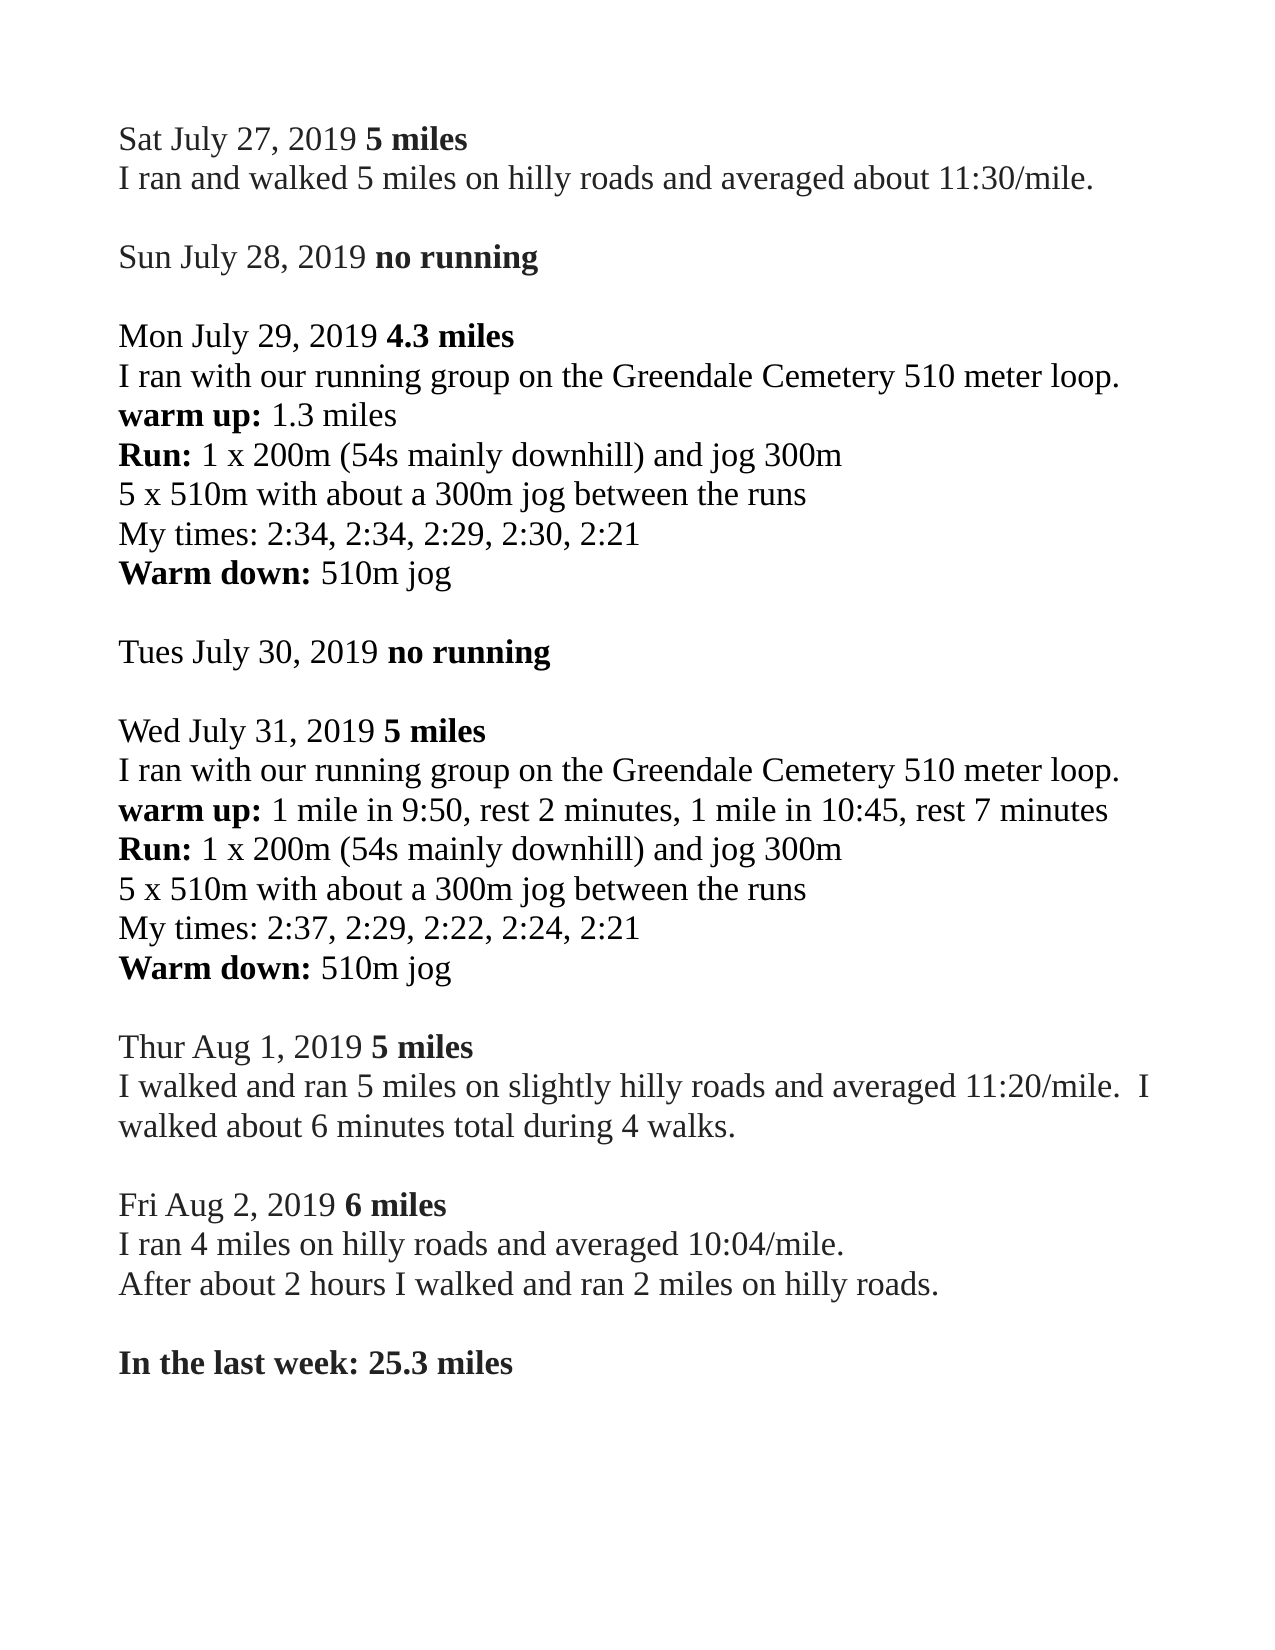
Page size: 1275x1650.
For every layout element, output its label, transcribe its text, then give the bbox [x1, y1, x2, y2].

text warm up: 1 mile in 9:50, rest 2 minutes, 1 mile in 10:45, rest 7 minutes [118, 789, 1157, 829]
text I ran with our running group on the Greendale Cemetery 510 meter loop. [118, 750, 1157, 789]
text Run: 1 x 200m (54s mainly downhill) and jog 300m [118, 829, 1157, 868]
text Sun July 28, 2019 no running [118, 237, 1161, 276]
text Mon July 29, 2019 4.3 miles [118, 316, 1157, 355]
text I ran 4 miles on hilly roads and averaged 10:04/mile. [118, 1223, 1161, 1263]
text I ran and walked 5 miles on hilly roads and averaged about 11:30/mile. [118, 158, 1161, 197]
text Warm down: 510m jog [118, 947, 1157, 987]
text I walked and ran 5 miles on slightly hilly roads and averaged 11:20/mile. I walked about 6 minutes total during 4 walks. [118, 1066, 1161, 1144]
text Thur Aug 1, 2019 5 miles [118, 1026, 1161, 1066]
text Sat July 27, 2019 5 miles [118, 118, 1161, 158]
text Fri Aug 2, 2019 6 miles [118, 1184, 1161, 1223]
text Run: 1 x 200m (54s mainly downhill) and jog 300m [118, 434, 1157, 473]
text Tues July 30, 2019 no running [118, 631, 1157, 671]
text After about 2 hours I walked and ran 2 miles on hilly roads. [118, 1263, 1161, 1302]
text My times: 2:34, 2:34, 2:29, 2:30, 2:21 [118, 513, 1157, 552]
text In the last week: 25.3 miles [118, 1342, 1161, 1381]
text My times: 2:37, 2:29, 2:22, 2:24, 2:21 [118, 908, 1157, 947]
text 5 x 510m with about a 300m jog between the runs [118, 868, 1157, 908]
text I ran with our running group on the Greendale Cemetery 510 meter loop. [118, 355, 1157, 394]
text Warm down: 510m jog [118, 552, 1157, 592]
text Wed July 31, 2019 5 miles [118, 710, 1157, 750]
text 5 x 510m with about a 300m jog between the runs [118, 473, 1157, 513]
text warm up: 1.3 miles [118, 394, 1157, 434]
